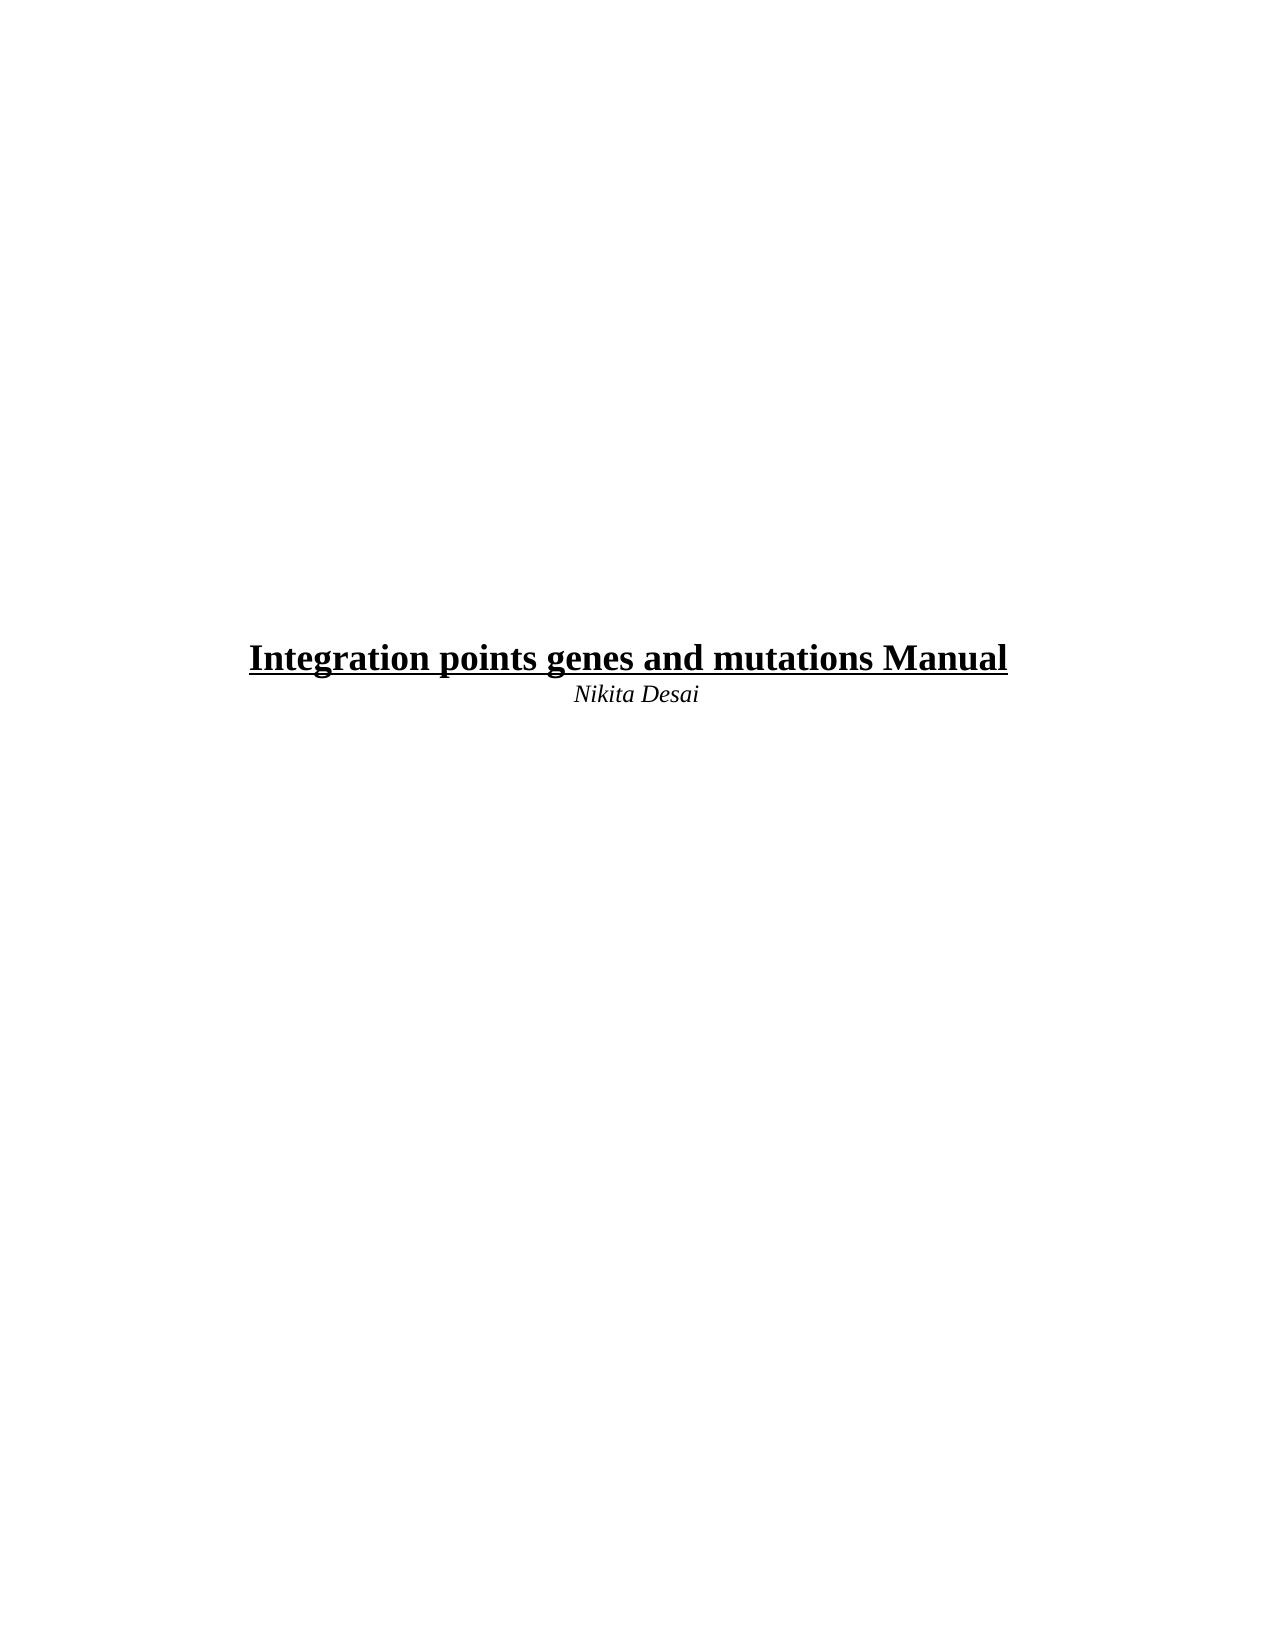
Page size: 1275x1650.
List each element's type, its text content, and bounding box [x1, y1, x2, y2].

text Nikita Desai [118, 679, 1157, 707]
text Integration points genes and mutations Manual [231, 636, 1026, 679]
